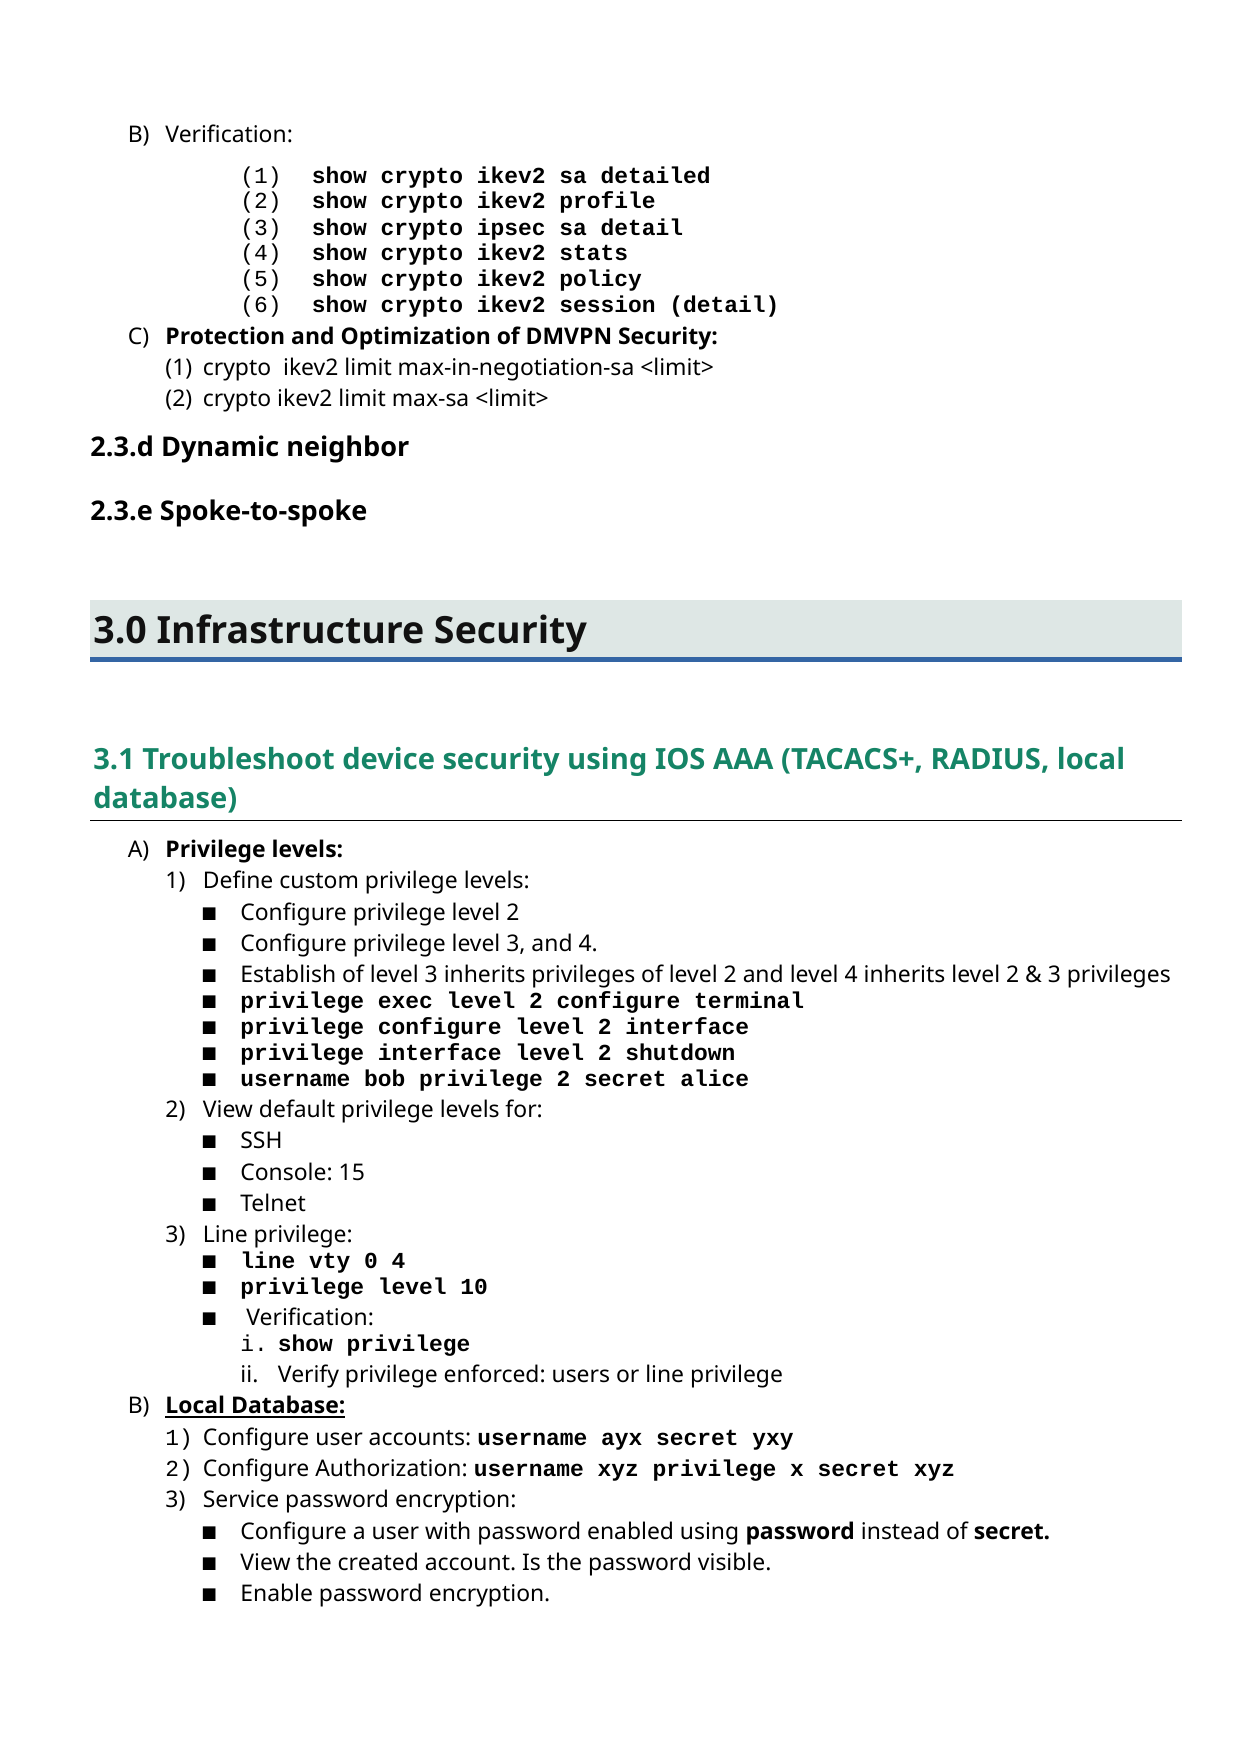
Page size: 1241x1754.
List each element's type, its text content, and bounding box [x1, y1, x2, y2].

list show crypto ikev2 session (detail) [240, 294, 1182, 319]
list username bob privilege 2 secret alice [203, 1067, 1182, 1093]
subtitle 2.3.d Dynamic neighbor [90, 428, 1182, 465]
list Telnet [203, 1187, 1182, 1218]
list Verify privilege enforced: users or line privilege [240, 1358, 1182, 1389]
list Configure privilege level 3, and 4. [203, 927, 1182, 958]
list Local Database: [128, 1389, 1182, 1421]
list Configure a user with password enabled using password instead of secret. [203, 1515, 1182, 1546]
list Verification: [203, 1301, 1182, 1332]
list show crypto ikev2 policy [240, 268, 1182, 294]
list privilege interface level 2 shutdown [203, 1041, 1182, 1067]
list Console: 15 [203, 1155, 1182, 1187]
list crypto ikev2 limit max-in-negotiation-sa <limit> [165, 351, 1182, 382]
subtitle 3.0 Infrastructure Security [90, 600, 1182, 657]
list show crypto ikev2 stats [240, 242, 1182, 268]
list Configure Authorization: username xyz privilege x secret xyz [165, 1452, 1182, 1483]
subtitle 2.3.e Spoke-to-spoke [90, 492, 1182, 529]
list show crypto ikev2 profile [240, 190, 1182, 216]
list Service password encryption: [165, 1483, 1182, 1515]
list Define custom privilege levels: [165, 864, 1182, 895]
list Privilege levels: [128, 833, 1182, 864]
list privilege configure level 2 interface [203, 1015, 1182, 1041]
list privilege level 10 [203, 1275, 1182, 1301]
list SSH [203, 1124, 1182, 1155]
list Configure user accounts: username ayx secret yxy [165, 1421, 1182, 1452]
list Protection and Optimization of DMVPN Security: [128, 319, 1182, 351]
list Verification: [128, 118, 1182, 149]
list crypto ikev2 limit max-sa <limit> [165, 382, 1182, 413]
subtitle 3.1 Troubleshoot device security using IOS AAA (TACACS+, RADIUS, local database) [90, 695, 1182, 820]
list show crypto ipsec sa detail [240, 216, 1182, 242]
list Configure privilege level 2 [203, 895, 1182, 927]
list Establish of level 3 inherits privileges of level 2 and level 4 inherits level 2 & 3 privileges [203, 958, 1182, 989]
list privilege exec level 2 configure terminal [203, 989, 1182, 1015]
list show crypto ikev2 sa detailed [240, 164, 1182, 190]
list Enable password encryption. [203, 1577, 1182, 1608]
list line vty 0 4 [203, 1249, 1182, 1275]
list show privilege [240, 1332, 1182, 1358]
list Line privilege: [165, 1218, 1182, 1249]
list View the created account. Is the password visible. [203, 1546, 1182, 1577]
list View default privilege levels for: [165, 1093, 1182, 1124]
